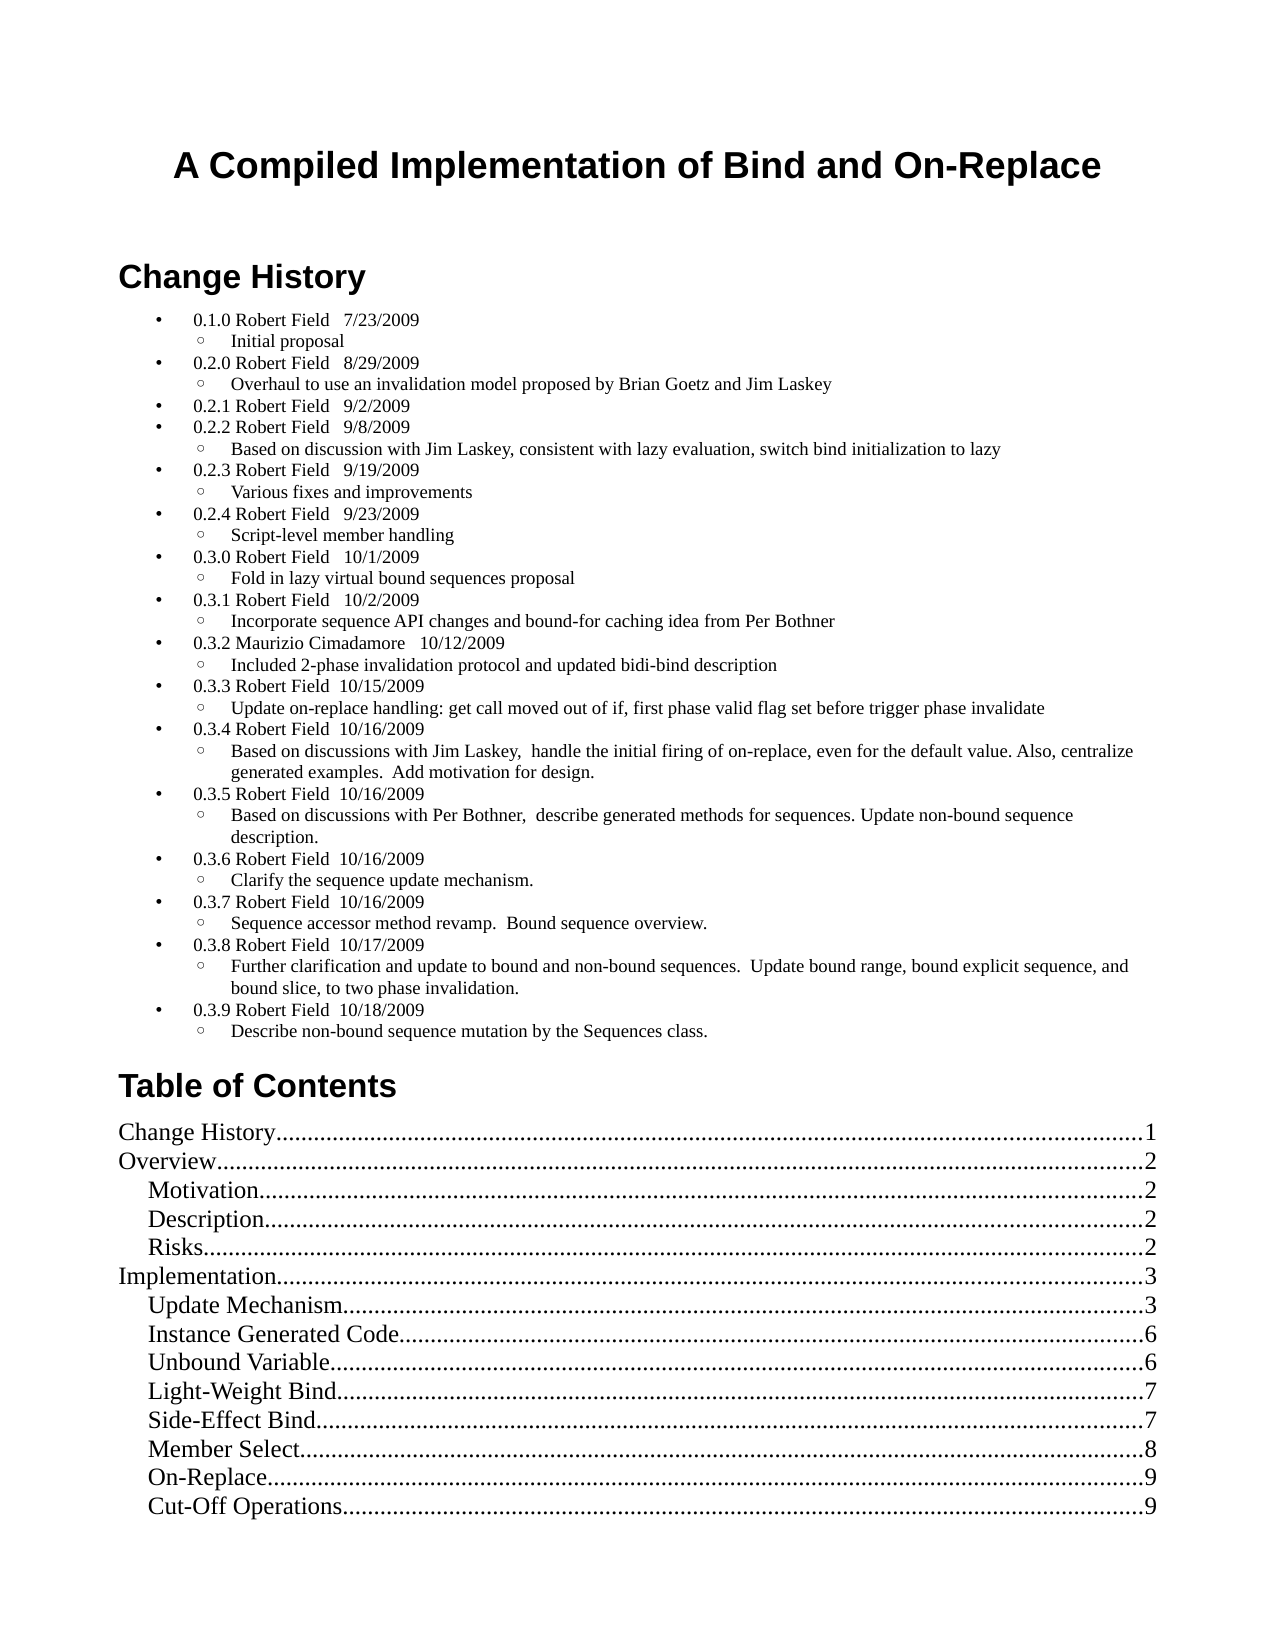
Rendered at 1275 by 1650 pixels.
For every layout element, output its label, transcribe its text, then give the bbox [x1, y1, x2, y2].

list 0.2.3 Robert Field 9/19/2009 [156, 459, 1157, 481]
text Unbound Variable 6 [148, 1347, 1157, 1376]
list Included 2-phase invalidation protocol and updated bidi-bind description [193, 653, 1157, 675]
text Change History 1 [118, 1117, 1157, 1146]
subtitle Change History [118, 257, 1157, 296]
list 0.3.1 Robert Field 10/2/2009 [156, 589, 1157, 610]
list 0.3.4 Robert Field 10/16/2009 [156, 718, 1157, 740]
list 0.3.0 Robert Field 10/1/2009 [156, 546, 1157, 567]
text Motivation 2 [148, 1175, 1157, 1204]
list 0.3.6 Robert Field 10/16/2009 [156, 847, 1157, 869]
text Side-Effect Bind 7 [148, 1405, 1157, 1434]
list Incorporate sequence API changes and bound-for caching idea from Per Bothner [193, 610, 1157, 632]
list 0.3.7 Robert Field 10/16/2009 [156, 891, 1157, 912]
list 0.3.3 Robert Field 10/15/2009 [156, 675, 1157, 697]
list Fold in lazy virtual bound sequences proposal [193, 567, 1157, 589]
text Description 2 [148, 1204, 1157, 1232]
text Implementation 3 [118, 1261, 1157, 1290]
list Update on-replace handling: get call moved out of if, first phase valid flag set before trigger phase invalidate [193, 697, 1157, 718]
list Sequence accessor method revamp. Bound sequence overview. [193, 912, 1157, 934]
text On-Replace 9 [148, 1462, 1157, 1491]
list Initial proposal [193, 330, 1157, 352]
list 0.1.0 Robert Field 7/23/2009 [156, 308, 1157, 330]
list 0.2.2 Robert Field 9/8/2009 [156, 416, 1157, 438]
list Describe non-bound sequence mutation by the Sequences class. [193, 1020, 1157, 1042]
list 0.3.9 Robert Field 10/18/2009 [156, 998, 1157, 1020]
list Based on discussions with Jim Laskey, handle the initial firing of on-replace, even for the default value. Also, centralize generated examples. Add motivation for design. [193, 740, 1157, 783]
list Overhaul to use an invalidation model proposed by Brian Goetz and Jim Laskey [193, 373, 1157, 395]
text Overview 2 [118, 1146, 1157, 1175]
list 0.2.4 Robert Field 9/23/2009 [156, 502, 1157, 524]
list Based on discussion with Jim Laskey, consistent with lazy evaluation, switch bind initialization to lazy [193, 438, 1157, 459]
list 0.2.1 Robert Field 9/2/2009 [156, 395, 1157, 416]
text Update Mechanism 3 [148, 1290, 1157, 1319]
text Risks 2 [148, 1232, 1157, 1261]
list 0.3.2 Maurizio Cimadamore 10/12/2009 [156, 632, 1157, 653]
text Member Select 8 [148, 1434, 1157, 1462]
text Light-Weight Bind 7 [148, 1376, 1157, 1405]
list Various fixes and improvements [193, 481, 1157, 502]
subtitle Table of Contents [118, 1067, 1157, 1105]
text Cut-Off Operations 9 [148, 1491, 1157, 1520]
text Instance Generated Code 6 [148, 1319, 1157, 1347]
list 0.2.0 Robert Field 8/29/2009 [156, 352, 1157, 373]
list Clarify the sequence update mechanism. [193, 869, 1157, 891]
list 0.3.8 Robert Field 10/17/2009 [156, 934, 1157, 955]
title A Compiled Implementation of Bind and On-Replace [118, 143, 1157, 186]
list Script-level member handling [193, 524, 1157, 546]
list Based on discussions with Per Bothner, describe generated methods for sequences. Update non-bound sequence description. [193, 804, 1157, 847]
list 0.3.5 Robert Field 10/16/2009 [156, 783, 1157, 804]
list Further clarification and update to bound and non-bound sequences. Update bound range, bound explicit sequence, and bound slice, to two phase invalidation. [193, 955, 1157, 998]
